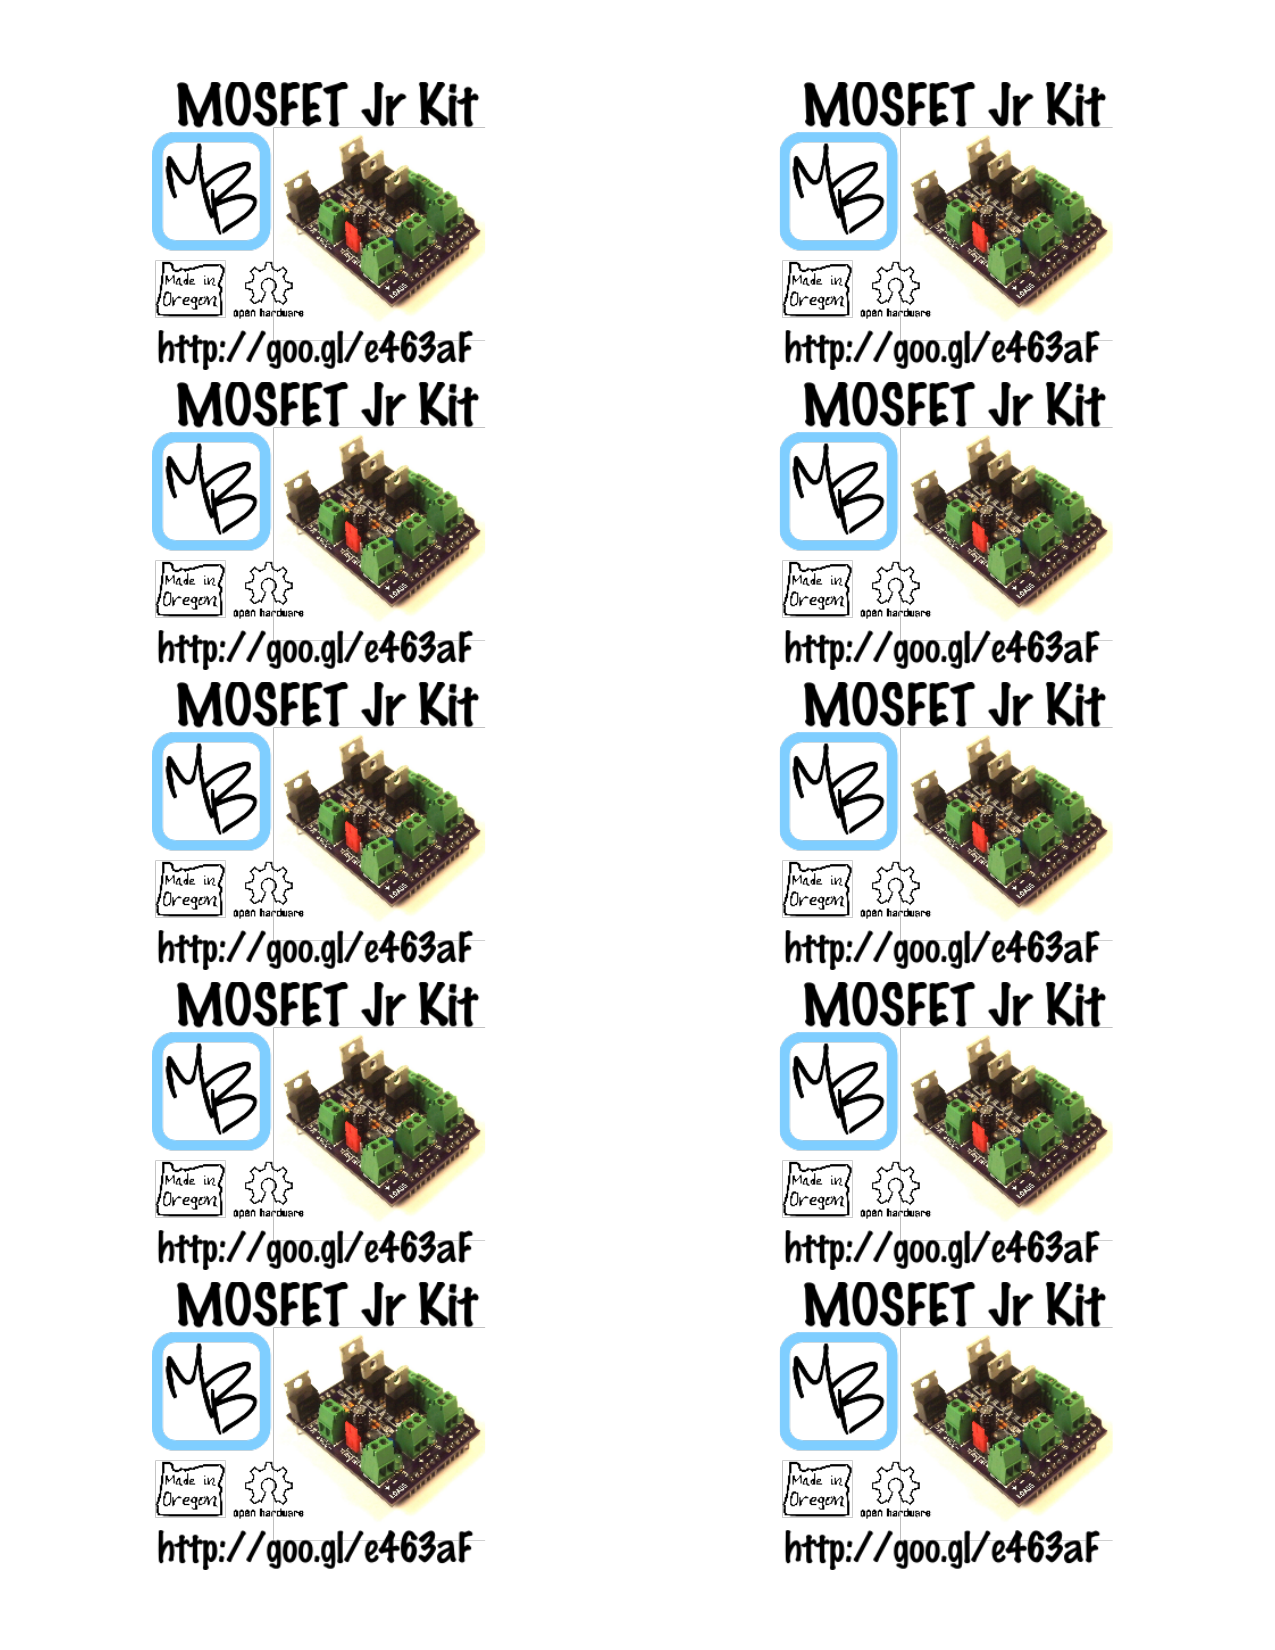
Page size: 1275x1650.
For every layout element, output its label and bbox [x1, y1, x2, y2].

table_header [19, 75, 618, 375]
table_cell [19, 1275, 618, 1575]
table_cell [19, 675, 618, 975]
table_cell [646, 675, 1257, 975]
picture [779, 682, 1113, 970]
table_cell [19, 375, 618, 675]
picture [152, 382, 486, 670]
picture [779, 82, 1113, 370]
picture [779, 982, 1113, 1270]
table_header [618, 75, 646, 1575]
table_cell [646, 975, 1257, 1275]
table_cell [646, 1275, 1257, 1575]
table_header [646, 75, 1257, 375]
table_cell [19, 975, 618, 1275]
picture [152, 82, 486, 370]
table_cell [646, 375, 1257, 675]
picture [779, 382, 1113, 670]
picture [779, 1282, 1113, 1570]
picture [152, 982, 486, 1270]
picture [152, 682, 486, 970]
picture [152, 1282, 486, 1570]
